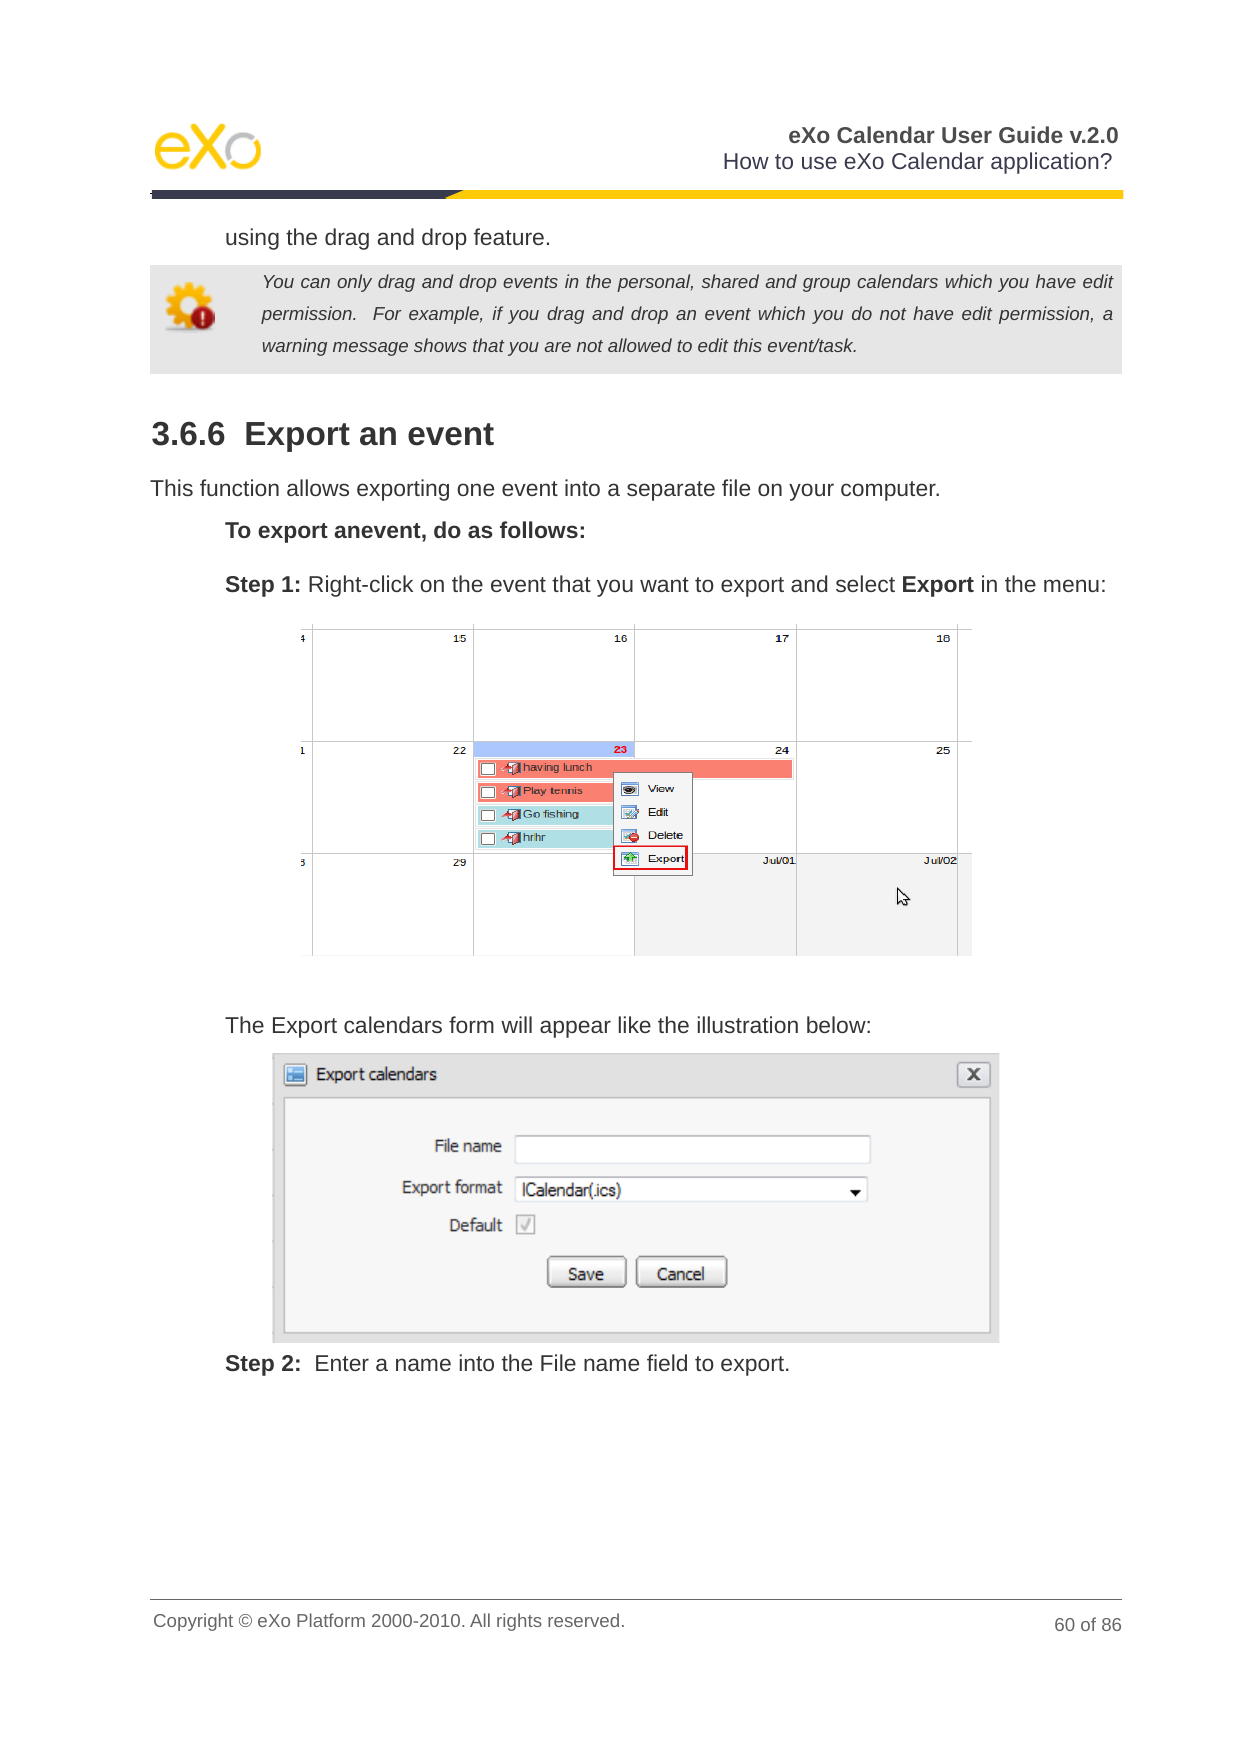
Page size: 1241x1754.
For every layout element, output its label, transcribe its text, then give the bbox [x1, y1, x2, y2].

picture [155, 123, 262, 170]
picture [165, 282, 215, 333]
list The Export calendars form will appear like the illustration below: [187, 1012, 1122, 1039]
picture [151, 190, 1124, 199]
list using the drag and drop feature. [187, 223, 1122, 250]
table_header [150, 265, 256, 374]
picture [301, 624, 972, 956]
text This function allows exporting one event into a separate file on your computer. [150, 475, 1122, 502]
list To export anevent, do as follows: [187, 517, 1122, 543]
list Step 2: Enter a name into the File name field to export. [187, 1342, 1122, 1377]
picture [272, 1053, 1000, 1343]
subtitle Export an event [150, 414, 1122, 453]
list Step 1: Right-click on the event that you want to export and select Export in the menu: [187, 571, 1122, 597]
table_header You can only drag and drop events in the personal, shared and group calendars which you have edit permission. For example, if you drag and drop an event which you do not have edit permission, a warning message shows that you are not allowed to edit this event/task. [256, 265, 1122, 374]
